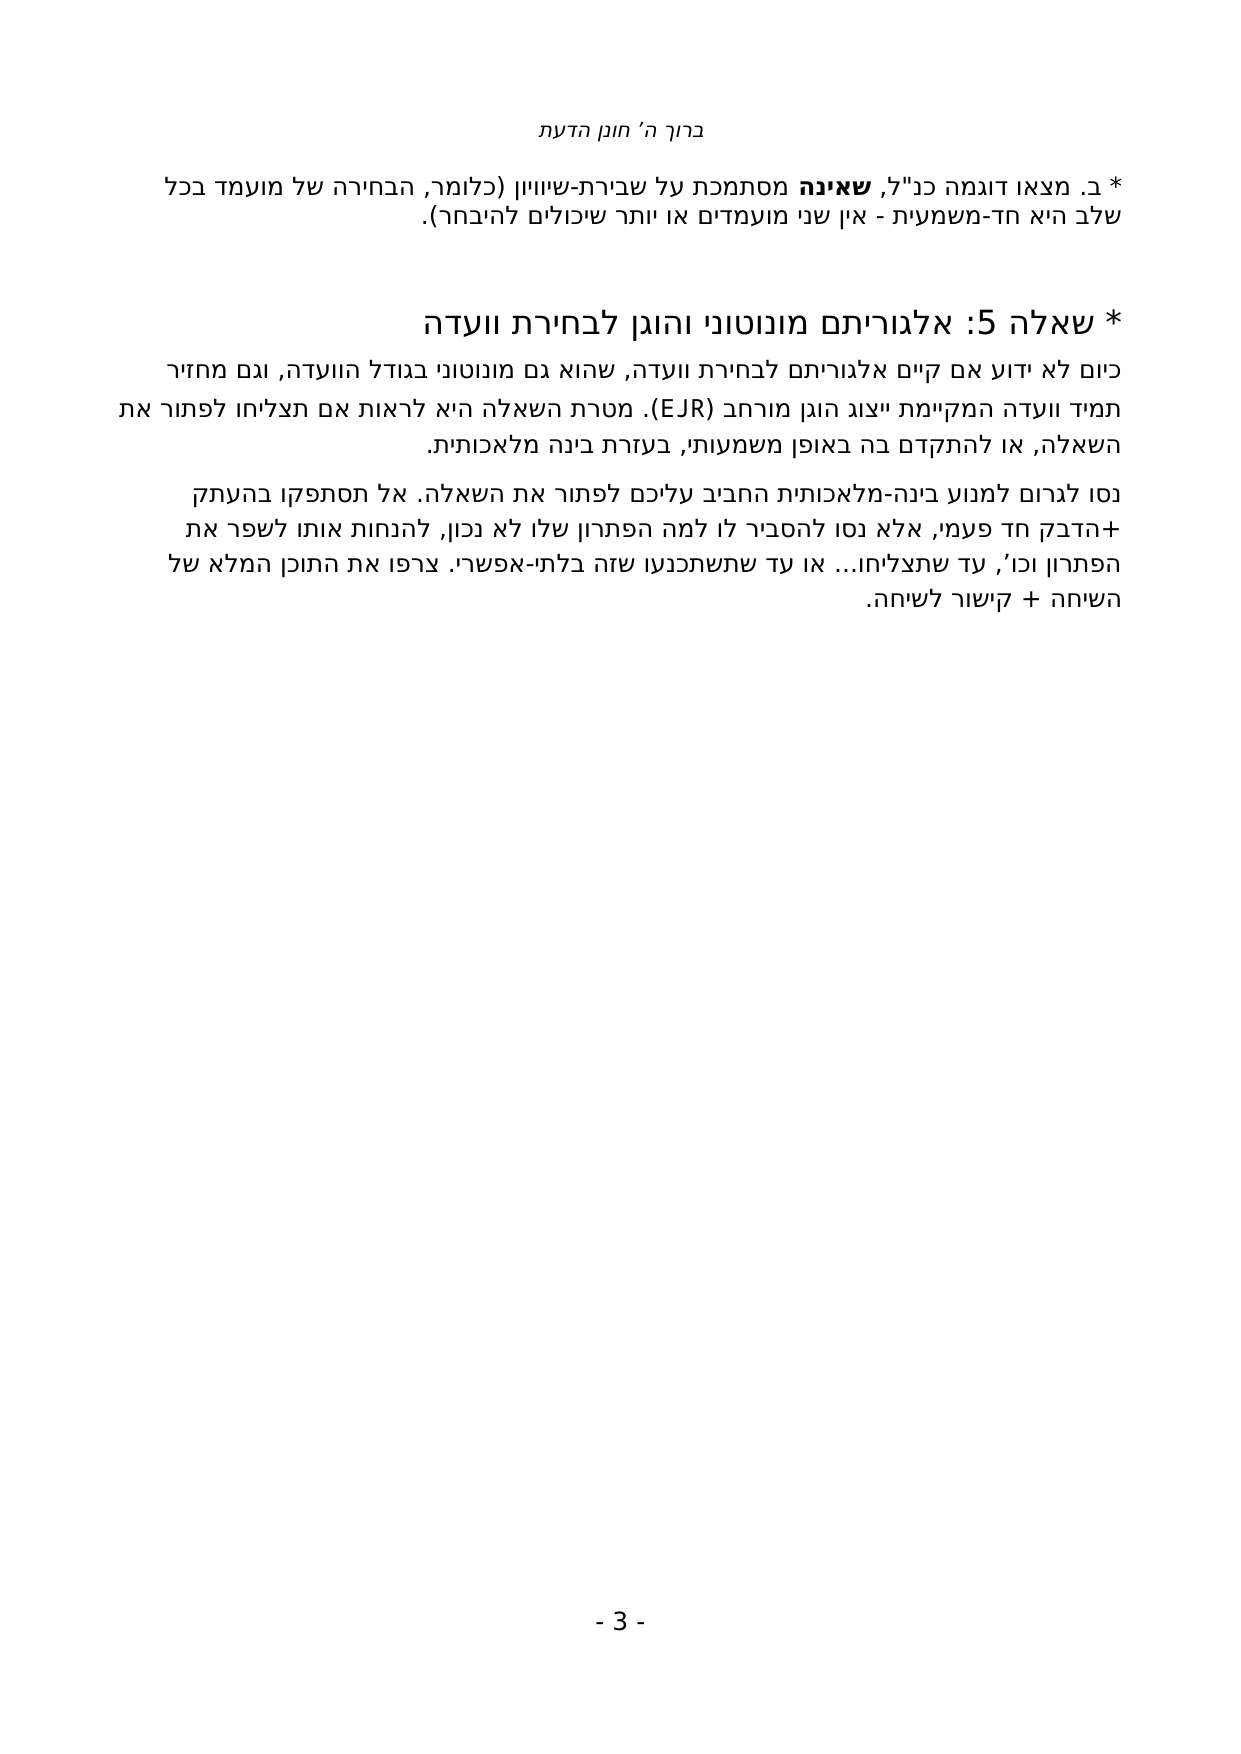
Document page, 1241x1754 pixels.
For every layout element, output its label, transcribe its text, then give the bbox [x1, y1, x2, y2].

text * ב. מצאו דוגמה כנ"ל, שאינה מסתמכת על שבירת-שיוויון (כלומר, הבחירה של מועמד בכל שלב היא חד-משמעית - אין שני מועמדים או יותר שיכולים להיבחר). [118, 172, 1122, 230]
text נסו לגרום למנוע בינה-מלאכותית החביב עליכם לפתור את השאלה. אל תסתפקו בהעתק+הדבק חד פעמי, אלא נסו להסביר לו למה הפתרון שלו לא נכון, להנחות אותו לשפר את הפתרון וכו’, עד שתצליחו... או עד שתשתכנעו שזה בלתי-אפשרי. צרפו את התוכן המלא של השיחה + קישור לשיחה. [118, 480, 1122, 614]
text כיום לא ידוע אם קיים אלגוריתם לבחירת וועדה, שהוא גם מונוטוני בגודל הוועדה, וגם מחזיר תמיד וועדה המקיימת ייצוג הוגן מורחב (EJR). מטרת השאלה היא לראות אם תצליחו לפתור את השאלה, או להתקדם בה באופן משמעותי, בעזרת בינה מלאכותית. [118, 355, 1122, 459]
subtitle * שאלה 5: אלגוריתם מונוטוני והוגן לבחירת וועדה [118, 304, 1122, 343]
